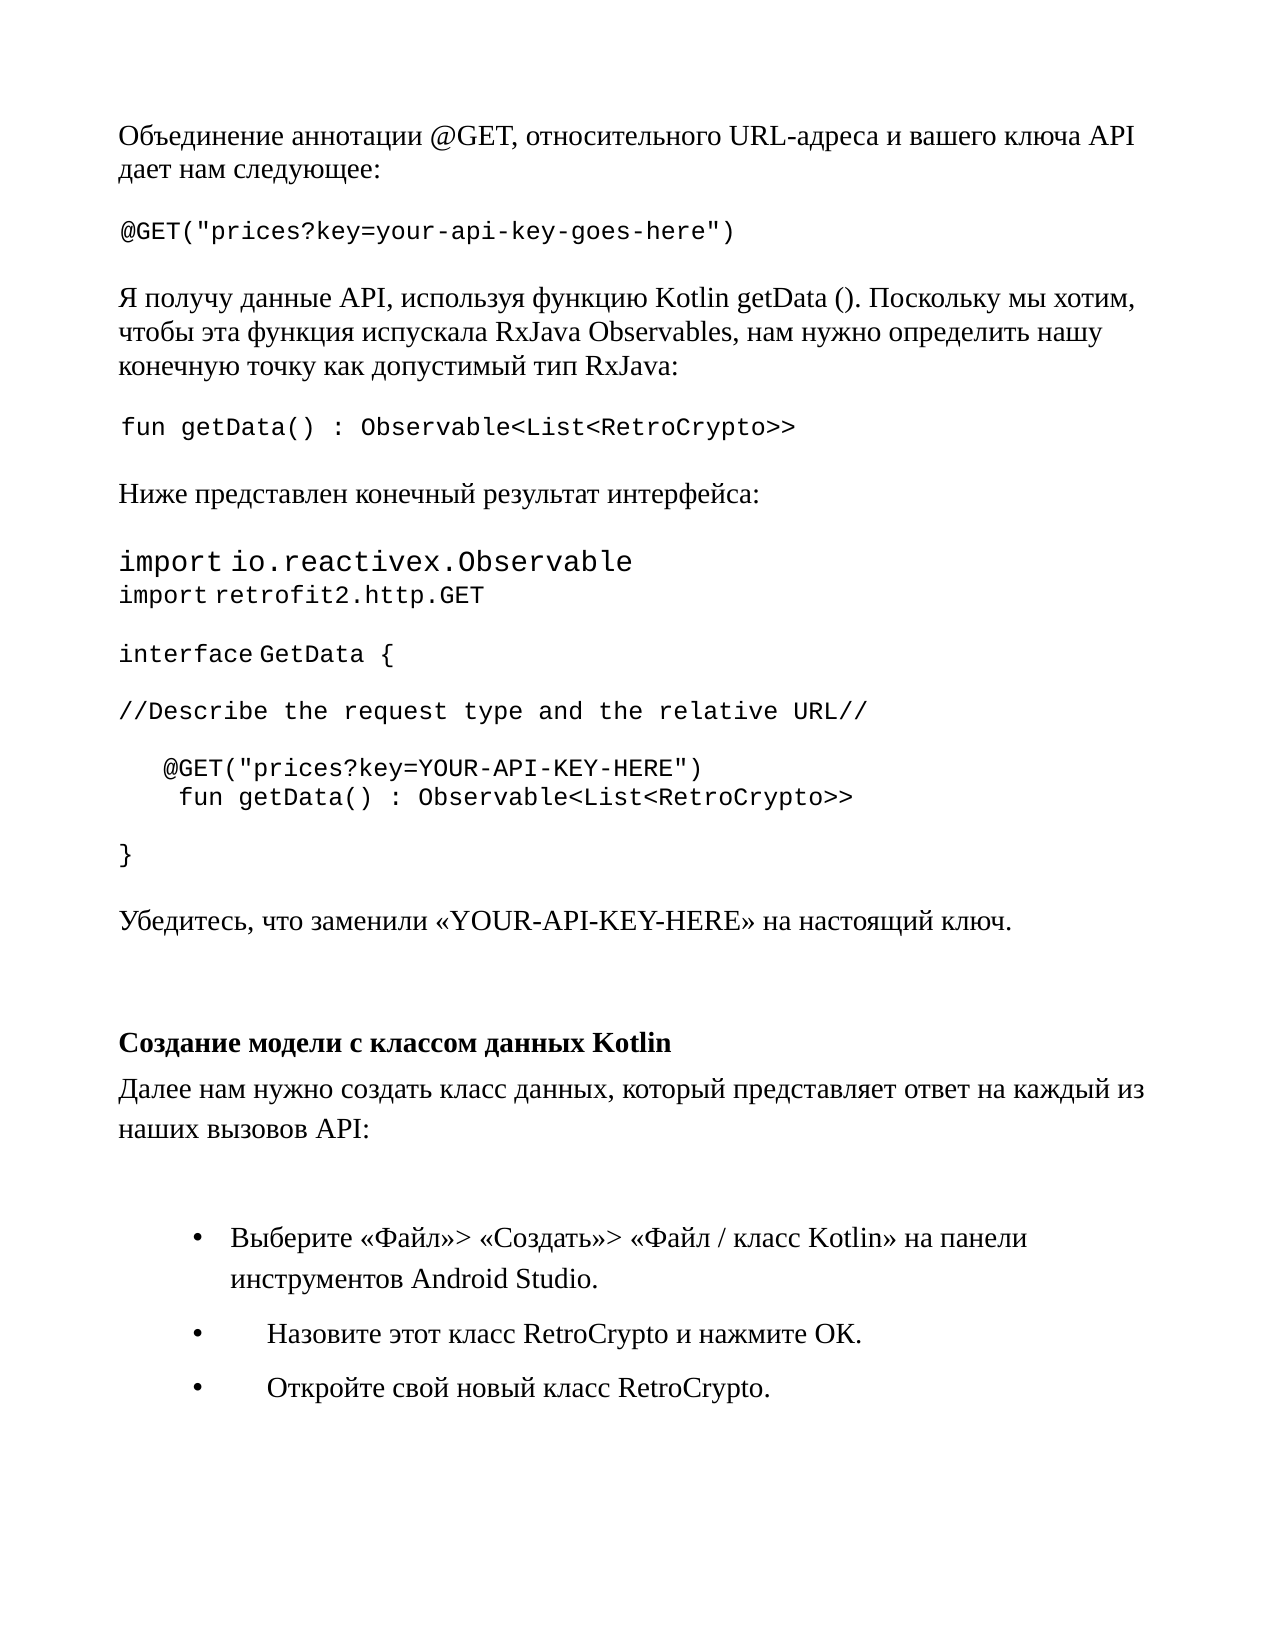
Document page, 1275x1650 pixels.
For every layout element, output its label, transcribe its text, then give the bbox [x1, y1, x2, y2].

text interface GetData { [118, 639, 1157, 670]
list Выберите «Файл»> «Создать»> «Файл / класс Kotlin» на панели инструментов Android Studio. [193, 1221, 1157, 1294]
text import retrofit2.http.GET [118, 580, 1157, 611]
list Назовите этот класс RetroCrypto и нажмите ОК. [193, 1316, 1157, 1349]
list Откройте свой новый класс RetroCrypto. [193, 1371, 1157, 1404]
text fun getData() : Observable<List<RetroCrypto>> [118, 784, 1157, 813]
text @GET("prices?key=YOUR-API-KEY-HERE") [118, 756, 1157, 784]
subtitle Создание модели с классом данных Kotlin [118, 1025, 1157, 1058]
text Объединение аннотации @GET, относительного URL-адреса и вашего ключа API дает нам следующее: [118, 118, 1157, 185]
text //Describe the request type and the relative URL// [118, 699, 1157, 727]
text Ниже представлен конечный результат интерфейса: [118, 477, 1157, 510]
text Далее нам нужно создать класс данных, который представляет ответ на каждый из наших вызовов API: [118, 1071, 1157, 1144]
text Я получу данные API, используя функцию Kotlin getData (). Поскольку мы хотим, чтобы эта функция испускала RxJava Observables, нам нужно определить нашу конечную точку как допустимый тип RxJava: [118, 281, 1157, 381]
table_header @GET("prices?key=your-api-key-goes-here") [121, 219, 743, 247]
text } [118, 841, 1157, 870]
text Убедитесь, что заменили «YOUR-API-KEY-HERE» на настоящий ключ. [118, 903, 1157, 937]
text import io.reactivex.Observable [118, 544, 1157, 580]
table_header fun getData() : Observable<List<RetroCrypto>> [121, 415, 804, 443]
